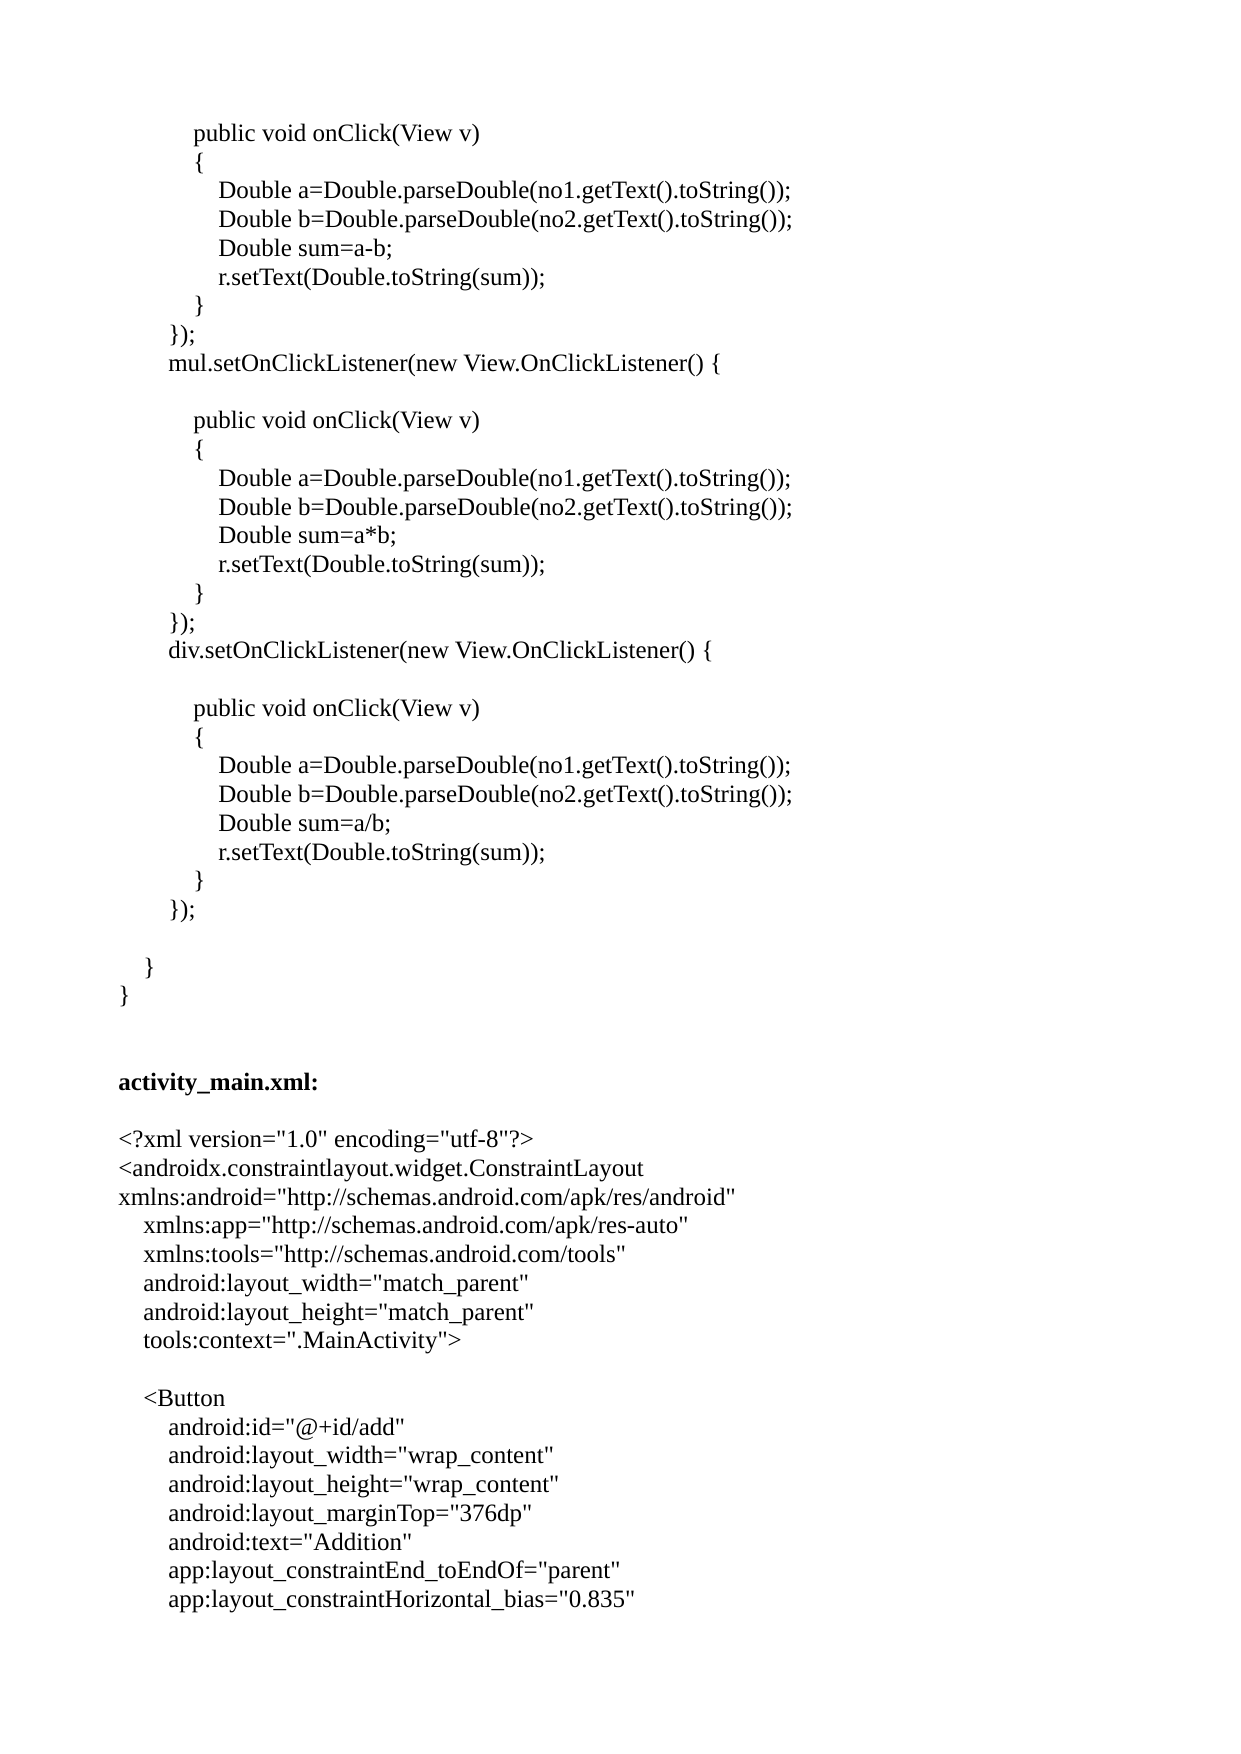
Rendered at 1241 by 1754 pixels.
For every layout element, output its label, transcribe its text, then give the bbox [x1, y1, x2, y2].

text app:layout_constraintHorizontal_bias="0.835" [118, 1584, 1122, 1613]
text Double sum=a*b; [118, 521, 1122, 549]
text <?xml version="1.0" encoding="utf-8"?> [118, 1124, 1122, 1153]
text android:text="Addition" [118, 1527, 1122, 1556]
text div.setOnClickListener(new View.OnClickListener() { [118, 636, 1122, 664]
text } [118, 952, 1122, 981]
text <androidx.constraintlayout.widget.ConstraintLayout xmlns:android="http://schemas.android.com/apk/res/android" [118, 1153, 1122, 1211]
text Double sum=a-b; [118, 233, 1122, 262]
text } [118, 291, 1122, 319]
text } [118, 981, 1122, 1009]
text android:id="@+id/add" [118, 1412, 1122, 1441]
text <Button [118, 1383, 1122, 1412]
text Double b=Double.parseDouble(no2.getText().toString()); [118, 204, 1122, 233]
text r.setText(Double.toString(sum)); [118, 837, 1122, 866]
text android:layout_marginTop="376dp" [118, 1498, 1122, 1527]
text }); [118, 319, 1122, 348]
text { [118, 722, 1122, 751]
text tools:context=".MainActivity"> [118, 1326, 1122, 1354]
text Double b=Double.parseDouble(no2.getText().toString()); [118, 492, 1122, 521]
text public void onClick(View v) [118, 406, 1122, 434]
text } [118, 866, 1122, 894]
text xmlns:app="http://schemas.android.com/apk/res-auto" [118, 1211, 1122, 1239]
text { [118, 147, 1122, 176]
text xmlns:tools="http://schemas.android.com/tools" [118, 1239, 1122, 1268]
text Double b=Double.parseDouble(no2.getText().toString()); [118, 779, 1122, 808]
text }); [118, 894, 1122, 923]
text r.setText(Double.toString(sum)); [118, 549, 1122, 578]
text }); [118, 607, 1122, 636]
text mul.setOnClickListener(new View.OnClickListener() { [118, 348, 1122, 377]
text activity_main.xml: [118, 1067, 1122, 1096]
text android:layout_height="wrap_content" [118, 1469, 1122, 1498]
text Double sum=a/b; [118, 808, 1122, 837]
text Double a=Double.parseDouble(no1.getText().toString()); [118, 751, 1122, 779]
text public void onClick(View v) [118, 118, 1122, 147]
text android:layout_width="match_parent" [118, 1268, 1122, 1297]
text android:layout_width="wrap_content" [118, 1441, 1122, 1469]
text Double a=Double.parseDouble(no1.getText().toString()); [118, 176, 1122, 204]
text { [118, 434, 1122, 463]
text android:layout_height="match_parent" [118, 1297, 1122, 1326]
text public void onClick(View v) [118, 693, 1122, 722]
text } [118, 578, 1122, 607]
text Double a=Double.parseDouble(no1.getText().toString()); [118, 463, 1122, 492]
text r.setText(Double.toString(sum)); [118, 262, 1122, 291]
text app:layout_constraintEnd_toEndOf="parent" [118, 1556, 1122, 1584]
